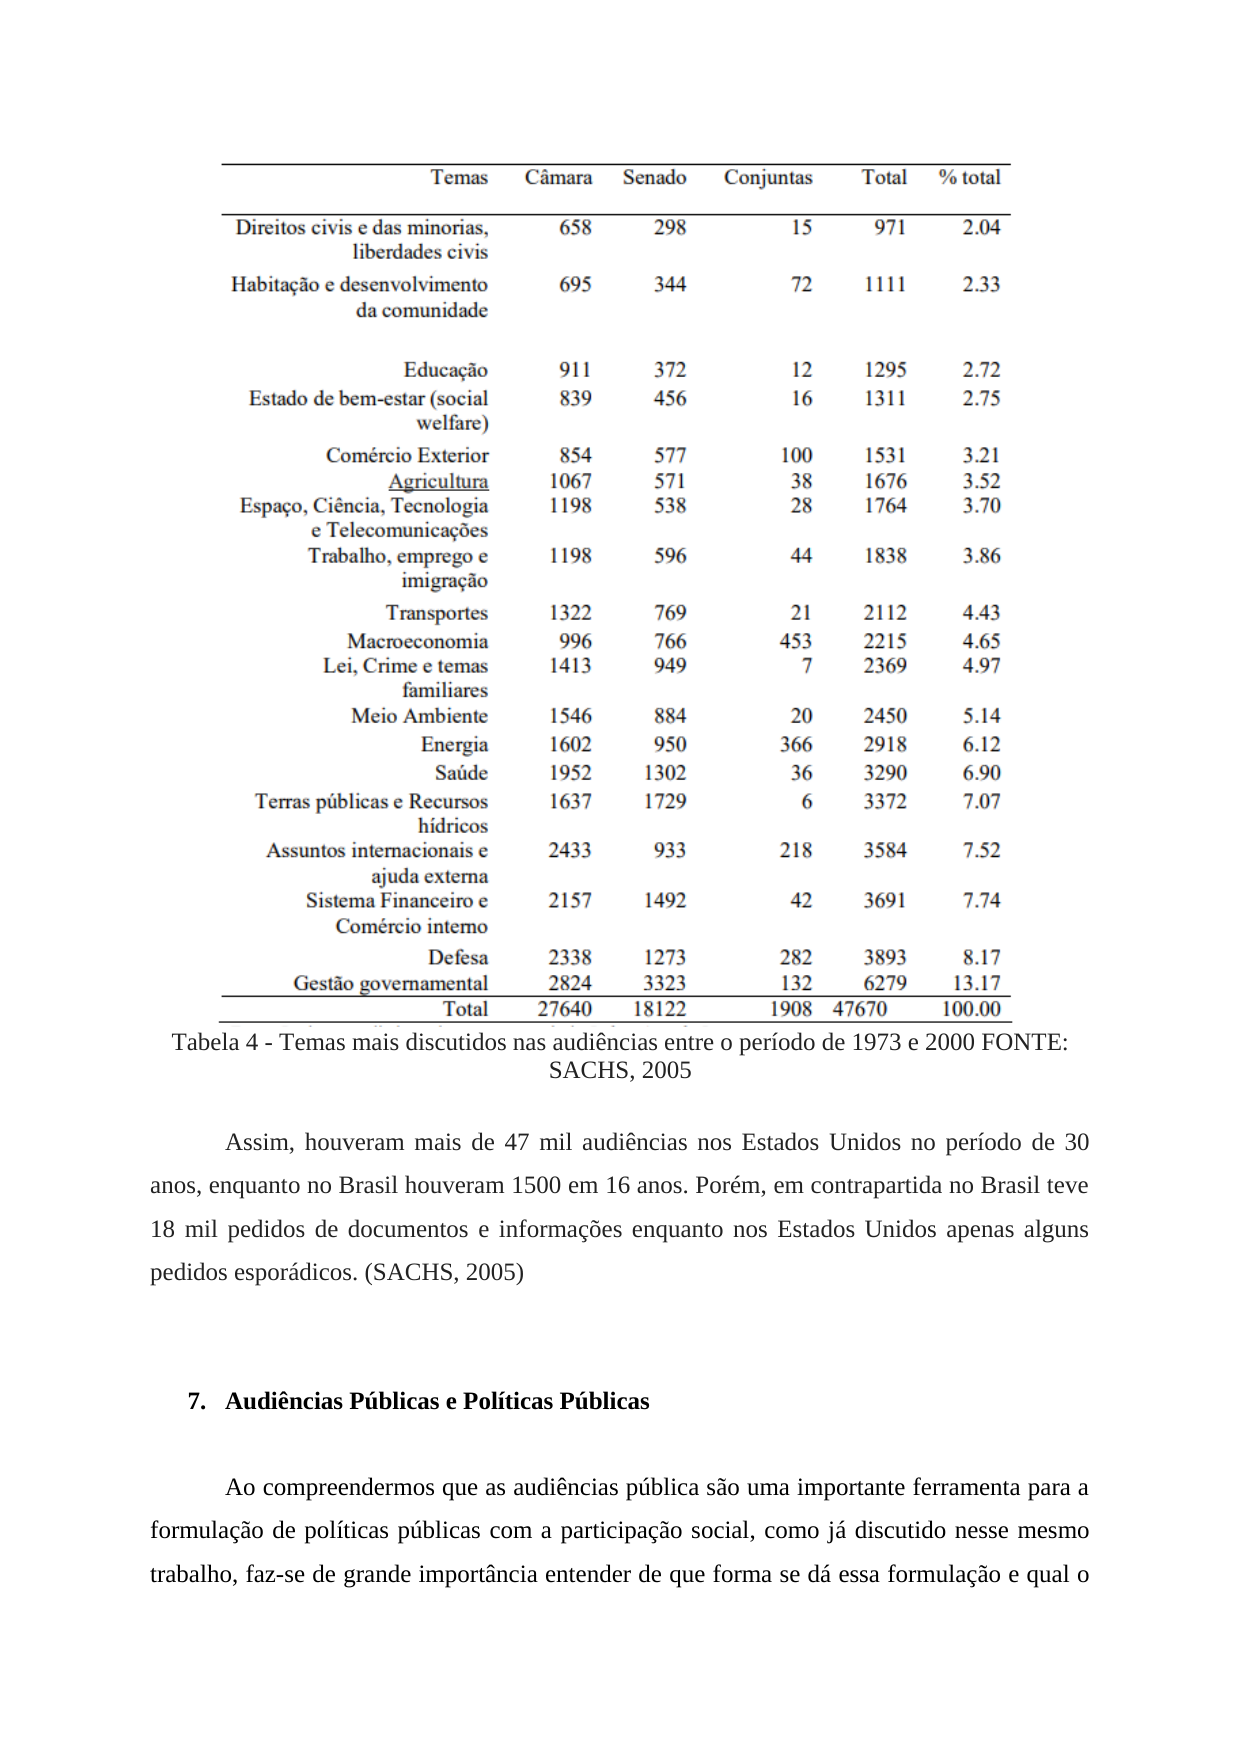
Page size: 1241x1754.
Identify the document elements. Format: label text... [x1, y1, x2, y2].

text Tabela 4 - Temas mais discutidos nas audiências entre o período de 1973 e 2000 FONTE: SACHS, 2005 [150, 1027, 1090, 1084]
text Ao compreendermos que as audiências pública são uma importante ferramenta para a formulação de políticas públicas com a participação social, como já discutido nesse mesmo trabalho, faz-se de grande importância entender de que forma se dá essa formulação e qual o [150, 1472, 1090, 1587]
text Assim, houveram mais de 47 mil audiências nos Estados Unidos no período de 30 anos, enquanto no Brasil houveram 1500 em 16 anos. Porém, em contrapartida no Brasil teve 18 mil pedidos de documentos e informações enquanto nos Estados Unidos apenas alguns pedidos esporádicos. (SACHS, 2005) [150, 1127, 1090, 1286]
picture [215, 150, 1026, 1027]
list Audiências Públicas e Políticas Públicas [187, 1386, 1090, 1415]
